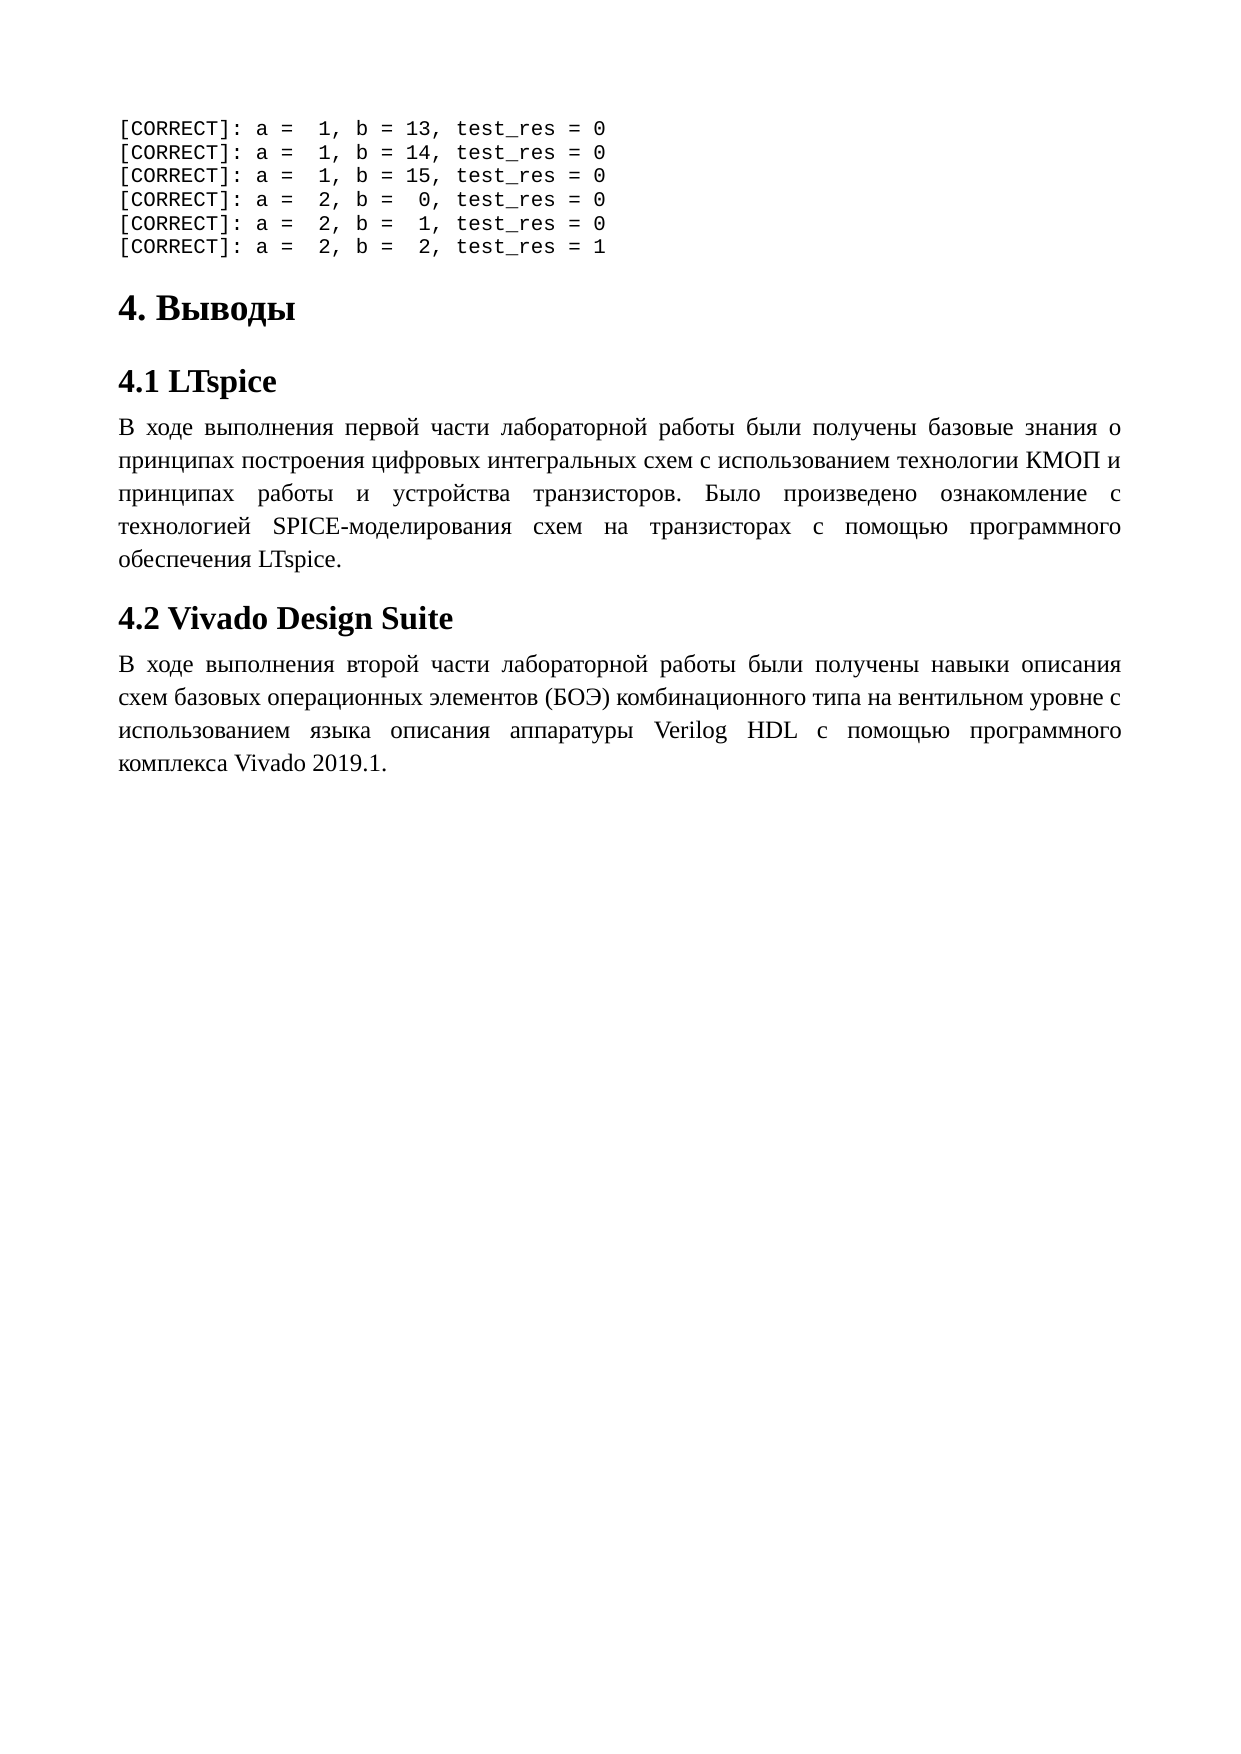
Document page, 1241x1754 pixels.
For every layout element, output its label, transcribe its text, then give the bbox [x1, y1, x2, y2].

subtitle 4. Выводы [118, 285, 1122, 328]
text [CORRECT]: a = 2, b = 2, test_res = 1 [118, 236, 1122, 260]
text [CORRECT]: a = 2, b = 0, test_res = 0 [118, 189, 1122, 213]
text В ходе выполнения первой части лабораторной работы были получены базовые знания о принципах построения цифровых интегральных схем с использованием технологии КМОП и принципах работы и устройства транзисторов. Было произведено ознакомление с технологией SPICE-моделирования схем на транзисторах с помощью программного обеспечения LTspice. [118, 412, 1122, 573]
text [CORRECT]: a = 1, b = 13, test_res = 0 [118, 118, 1122, 142]
text В ходе выполнения второй части лабораторной работы были получены навыки описания схем базовых операционных элементов (БОЭ) комбинационного типа на вентильном уровне с использованием языка описания аппаратуры Verilog HDL с помощью программного комплекса Vivado 2019.1. [118, 649, 1122, 777]
text [CORRECT]: a = 2, b = 1, test_res = 0 [118, 213, 1122, 236]
text [CORRECT]: a = 1, b = 14, test_res = 0 [118, 142, 1122, 165]
subtitle 4.1 LTspice [118, 361, 1122, 400]
text [CORRECT]: a = 1, b = 15, test_res = 0 [118, 165, 1122, 189]
subtitle 4.2 Vivado Design Suite [118, 598, 1122, 637]
